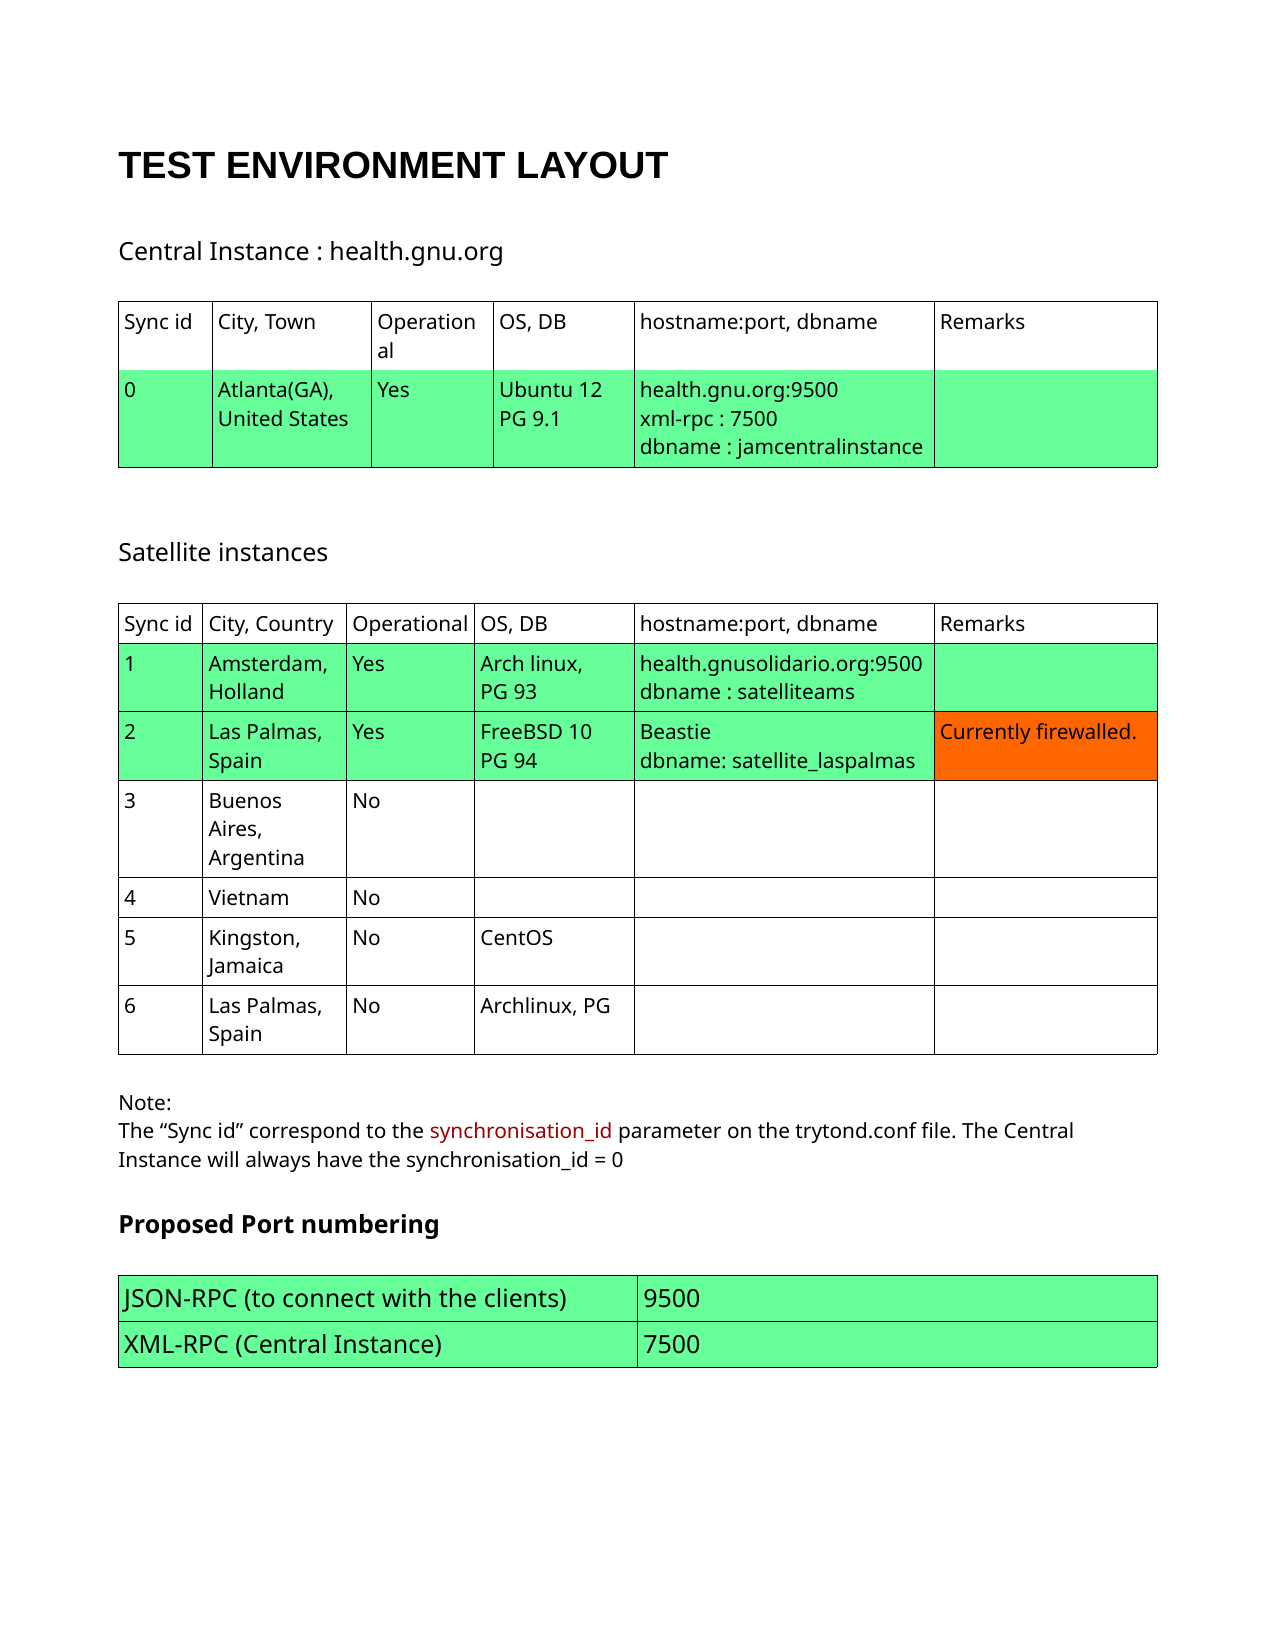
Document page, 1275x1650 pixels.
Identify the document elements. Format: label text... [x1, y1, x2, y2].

table_cell [635, 986, 934, 1054]
table_header Remarks [935, 302, 1157, 370]
text Note: [118, 1088, 1157, 1116]
table_cell Kingston, Jamaica [203, 918, 346, 985]
table_cell [935, 878, 1157, 917]
table_header Operational [347, 604, 474, 643]
table_cell Atlanta(GA), United States [213, 370, 371, 467]
table_header Sync id [119, 604, 202, 643]
text Satellite instances [118, 535, 1157, 569]
table_header hostname:port, dbname [635, 302, 934, 370]
text The “Sync id” correspond to the synchronisation_id parameter on the trytond.conf file. The Central Instance will always have the synchronisation_id = 0 [118, 1116, 1157, 1173]
table_cell 3 [119, 781, 202, 877]
table_cell FreeBSD 10 PG 94 [475, 712, 634, 780]
table_cell Archlinux, PG [475, 986, 634, 1054]
text Proposed Port numbering [118, 1207, 1157, 1241]
table_cell No [347, 878, 474, 917]
table_cell Currently firewalled. [935, 712, 1157, 780]
table_cell 7500 [638, 1322, 1157, 1367]
table_cell Amsterdam, Holland [203, 644, 346, 711]
table_cell Las Palmas, Spain [203, 712, 346, 780]
table_header City, Town [213, 302, 371, 370]
table_cell No [347, 986, 474, 1054]
table_cell [935, 644, 1157, 711]
table_cell health.gnusolidario.org:9500 dbname : satelliteams [635, 644, 934, 711]
table_cell Yes [347, 712, 474, 780]
table_cell Arch linux, PG 93 [475, 644, 634, 711]
table_header City, Country [203, 604, 346, 643]
table_cell [935, 918, 1157, 985]
table_cell health.gnu.org:9500 xml-rpc : 7500 dbname : jamcentralinstance [635, 370, 934, 467]
table_cell 5 [119, 918, 202, 985]
table_cell Las Palmas, Spain [203, 986, 346, 1054]
table_header Operational [372, 302, 493, 370]
table_cell No [347, 918, 474, 985]
table_cell Buenos Aires, Argentina [203, 781, 346, 877]
table_cell [935, 781, 1157, 877]
table_header 9500 [638, 1276, 1157, 1321]
table_header Remarks [935, 604, 1157, 643]
table_header Sync id [119, 302, 212, 370]
table_cell 0 [119, 370, 212, 467]
table_cell [635, 918, 934, 985]
table_cell 4 [119, 878, 202, 917]
table_header OS, DB [494, 302, 634, 370]
table_cell 6 [119, 986, 202, 1054]
table_cell [475, 781, 634, 877]
table_cell [475, 878, 634, 917]
table_cell [635, 781, 934, 877]
table_cell No [347, 781, 474, 877]
table_header OS, DB [475, 604, 634, 643]
table_header JSON-RPC (to connect with the clients) [119, 1276, 637, 1321]
table_cell Ubuntu 12 PG 9.1 [494, 370, 634, 467]
table_cell Beastie dbname: satellite_laspalmas [635, 712, 934, 780]
subtitle TEST ENVIRONMENT LAYOUT [118, 143, 1157, 187]
table_cell Yes [372, 370, 493, 467]
table_cell [935, 986, 1157, 1054]
table_cell 1 [119, 644, 202, 711]
table_cell [635, 878, 934, 917]
table_cell CentOS [475, 918, 634, 985]
table_cell Vietnam [203, 878, 346, 917]
table_cell [935, 370, 1157, 467]
table_cell XML-RPC (Central Instance) [119, 1322, 637, 1367]
table_cell Yes [347, 644, 474, 711]
table_header hostname:port, dbname [635, 604, 934, 643]
text Central Instance : health.gnu.org [118, 233, 1157, 267]
table_cell 2 [119, 712, 202, 780]
